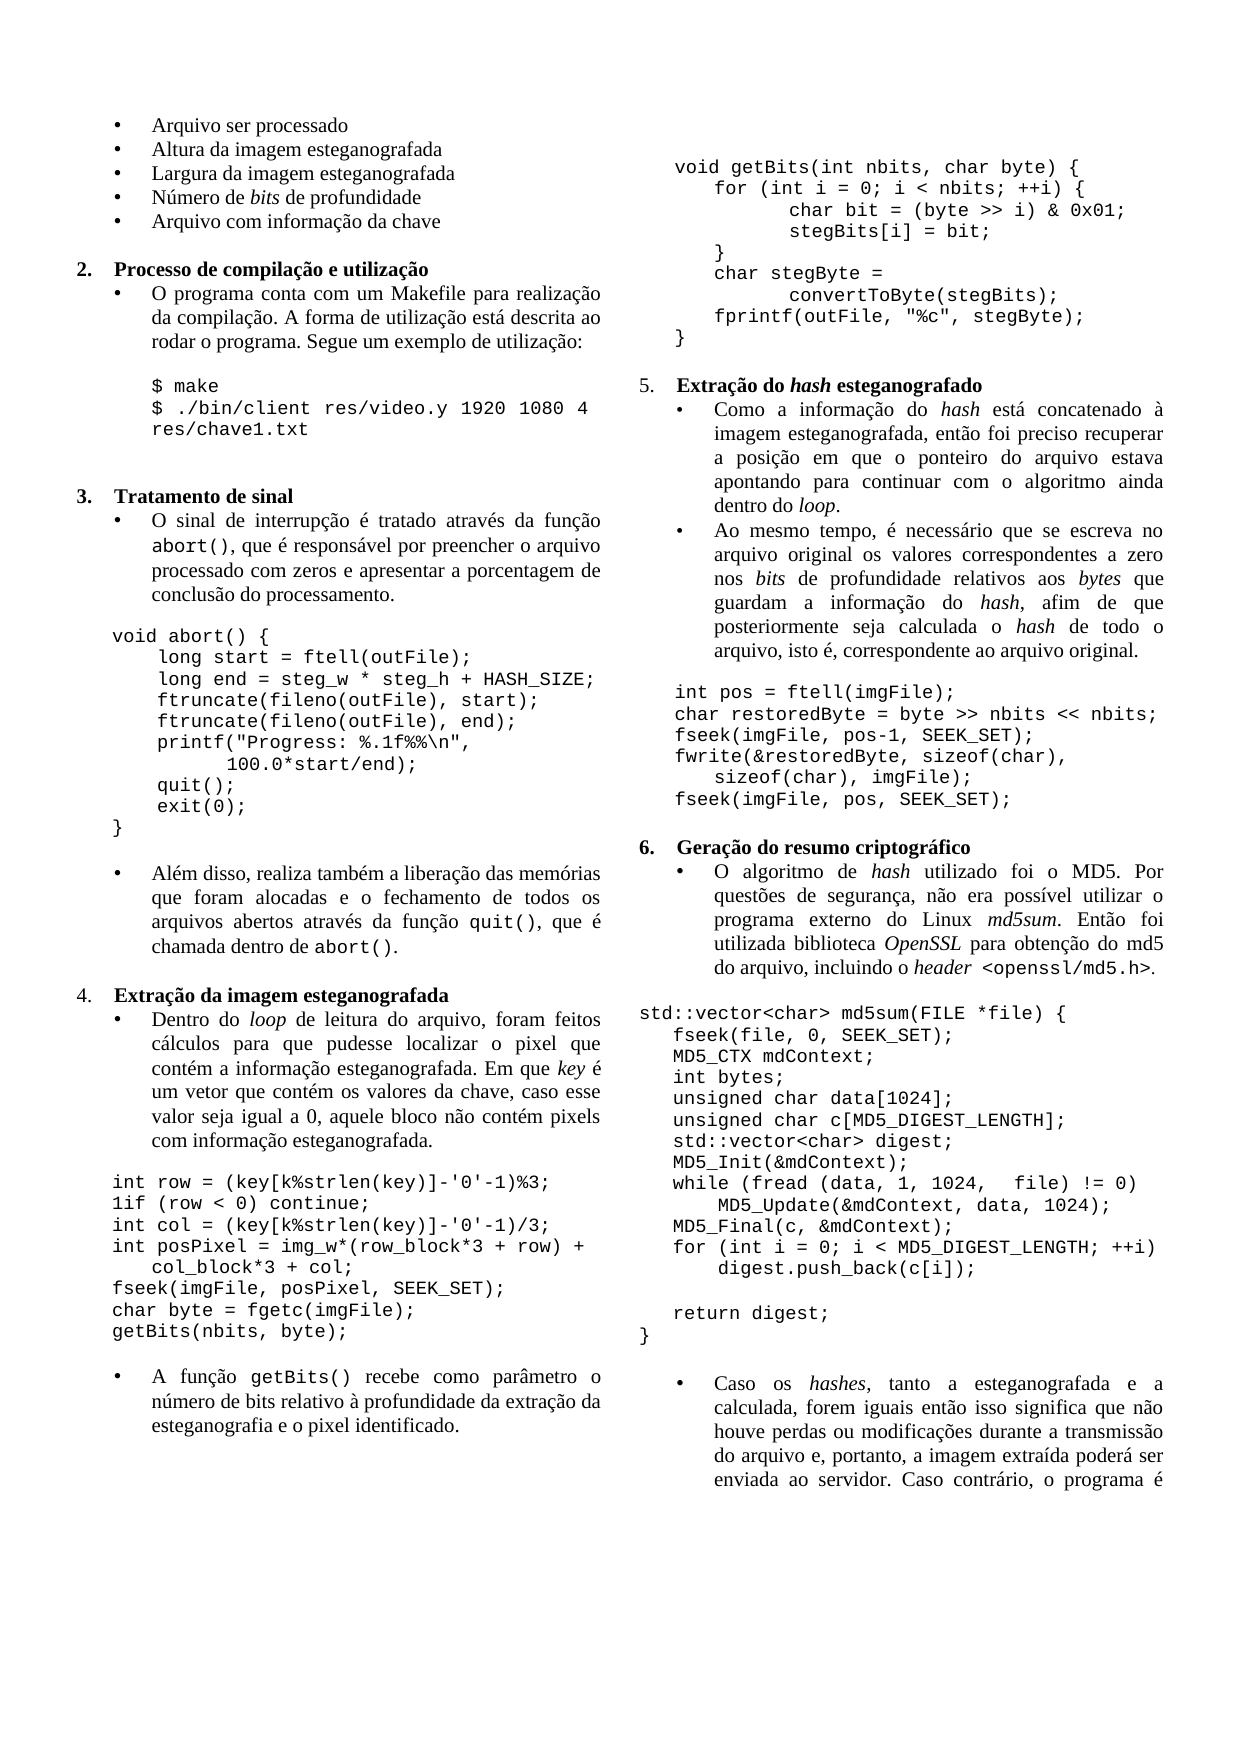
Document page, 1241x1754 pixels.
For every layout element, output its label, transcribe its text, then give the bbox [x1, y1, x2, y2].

text int col = (key[k%strlen(key)]-'0'-1)/3; [76, 1215, 601, 1237]
text ftruncate(fileno(outFile), start); [76, 691, 601, 712]
text $ ./bin/client res/video.y 1920 1080 4 res/chave1.txt [76, 398, 601, 441]
text exit(0); [76, 797, 601, 818]
list Arquivo ser processado [114, 112, 601, 137]
text while (fread (data, 1, 1024, file) != 0) [639, 1174, 1164, 1195]
text void getBits(int nbits, char byte) { [639, 158, 1164, 179]
text printf("Progress: %.1f%%\n", 100.0*start/end); [76, 733, 601, 776]
text $ make [76, 377, 601, 398]
list Número de bits de profundidade [114, 185, 601, 209]
text MD5_Update(&mdContext, data, 1024); [639, 1195, 1164, 1217]
text fseek(file, 0, SEEK_SET); [639, 1025, 1164, 1047]
text MD5_Final(c, &mdContext); [639, 1217, 1164, 1238]
list Processo de compilação e utilização [76, 257, 601, 281]
list Além disso, realiza também a liberação das memórias que foram alocadas e o fechamento de todos os arquivos abertos através da função quit(), que é chamada dentro de abort(). [114, 861, 601, 959]
text fseek(imgFile, posPixel, SEEK_SET); [76, 1279, 601, 1300]
text std::vector<char> digest; [639, 1132, 1164, 1153]
list Extração da imagem esteganografada [76, 983, 601, 1007]
text fwrite(&restoredByte, sizeof(char), sizeof(char), imgFile); [639, 747, 1164, 789]
text char stegByte = convertToByte(stegBits); [639, 264, 1164, 307]
text } [639, 243, 1164, 264]
list Dentro do loop de leitura do arquivo, foram feitos cálculos para que pudesse localizar o pixel que contém a informação esteganografada. Em que key é um vetor que contém os valores da chave, caso esse valor seja igual a 0, aquele bloco não contém pixels com informação esteganografada. [114, 1007, 601, 1152]
text long start = ftell(outFile); [76, 648, 601, 669]
text int row = (key[k%strlen(key)]-'0'-1)%3; [76, 1173, 601, 1194]
list Altura da imagem esteganografada [114, 137, 601, 161]
text return digest; [639, 1304, 1164, 1325]
text fprintf(outFile, "%c", stegByte); [639, 307, 1164, 328]
text } [76, 818, 601, 839]
list O sinal de interrupção é tratado através da função abort(), que é responsável por preencher o arquivo processado com zeros e apresentar a porcentagem de conclusão do processamento. [114, 508, 601, 606]
list Arquivo com informação da chave [114, 209, 601, 233]
text 1if (row < 0) continue; [76, 1194, 601, 1215]
text for (int i = 0; i < nbits; ++i) { [639, 179, 1164, 200]
list Largura da imagem esteganografada [114, 161, 601, 185]
text std::vector<char> md5sum(FILE *file) { [639, 1004, 1164, 1025]
text digest.push_back(c[i]); [639, 1259, 1164, 1280]
text MD5_CTX mdContext; [639, 1047, 1164, 1068]
text int posPixel = img_w*(row_block*3 + row) + col_block*3 + col; [76, 1237, 601, 1279]
text fseek(imgFile, pos-1, SEEK_SET); [639, 726, 1164, 747]
text char bit = (byte >> i) & 0x01; [639, 200, 1164, 222]
text char byte = fgetc(imgFile); [76, 1300, 601, 1322]
text } [639, 1325, 1164, 1347]
list Ao mesmo tempo, é necessário que se escreva no arquivo original os valores correspondentes a zero nos bits de profundidade relativos aos bytes que guardam a informação do hash, afim de que posteriormente seja calculada o hash de todo o arquivo, isto é, correspondente ao arquivo original. [676, 517, 1164, 662]
text unsigned char data[1024]; [639, 1089, 1164, 1110]
text unsigned char c[MD5_DIGEST_LENGTH]; [639, 1110, 1164, 1132]
list Tratamento de sinal [76, 484, 601, 508]
text quit(); [76, 776, 601, 797]
text ftruncate(fileno(outFile), end); [76, 712, 601, 733]
text char restoredByte = byte >> nbits << nbits; [639, 704, 1164, 726]
text } [639, 328, 1164, 349]
list A função getBits() recebe como parâmetro o número de bits relativo à profundidade da extração da esteganografia e o pixel identificado. [114, 1364, 601, 1437]
list Como a informação do hash está concatenado à imagem esteganografada, então foi preciso recuperar a posição em que o ponteiro do arquivo estava apontando para continuar com o algoritmo ainda dentro do loop. [676, 397, 1164, 517]
text int bytes; [639, 1068, 1164, 1089]
list O algoritmo de hash utilizado foi o MD5. Por questões de segurança, não era possível utilizar o programa externo do Linux md5sum. Então foi utilizada biblioteca OpenSSL para obtenção do md5 do arquivo, incluindo o header <openssl/md5.h>. [676, 859, 1164, 980]
list Extração do hash esteganografado [639, 373, 1164, 397]
text for (int i = 0; i < MD5_DIGEST_LENGTH; ++i) [639, 1238, 1164, 1259]
text stegBits[i] = bit; [639, 222, 1164, 243]
text getBits(nbits, byte); [76, 1322, 601, 1343]
text long end = steg_w * steg_h + HASH_SIZE; [76, 669, 601, 691]
list O programa conta com um Makefile para realização da compilação. A forma de utilização está descrita ao rodar o programa. Segue um exemplo de utilização: [114, 281, 601, 353]
text fseek(imgFile, pos, SEEK_SET); [639, 789, 1164, 811]
text int pos = ftell(imgFile); [639, 683, 1164, 704]
text void abort() { [76, 627, 601, 648]
text MD5_Init(&mdContext); [639, 1153, 1164, 1174]
list Caso os hashes, tanto a esteganografada e a calculada, forem iguais então isso significa que não houve perdas ou modificações durante a transmissão do arquivo e, portanto, a imagem extraída poderá ser enviada ao servidor. Caso contrário, o programa é [676, 1371, 1164, 1491]
list Geração do resumo criptográfico [639, 835, 1164, 859]
